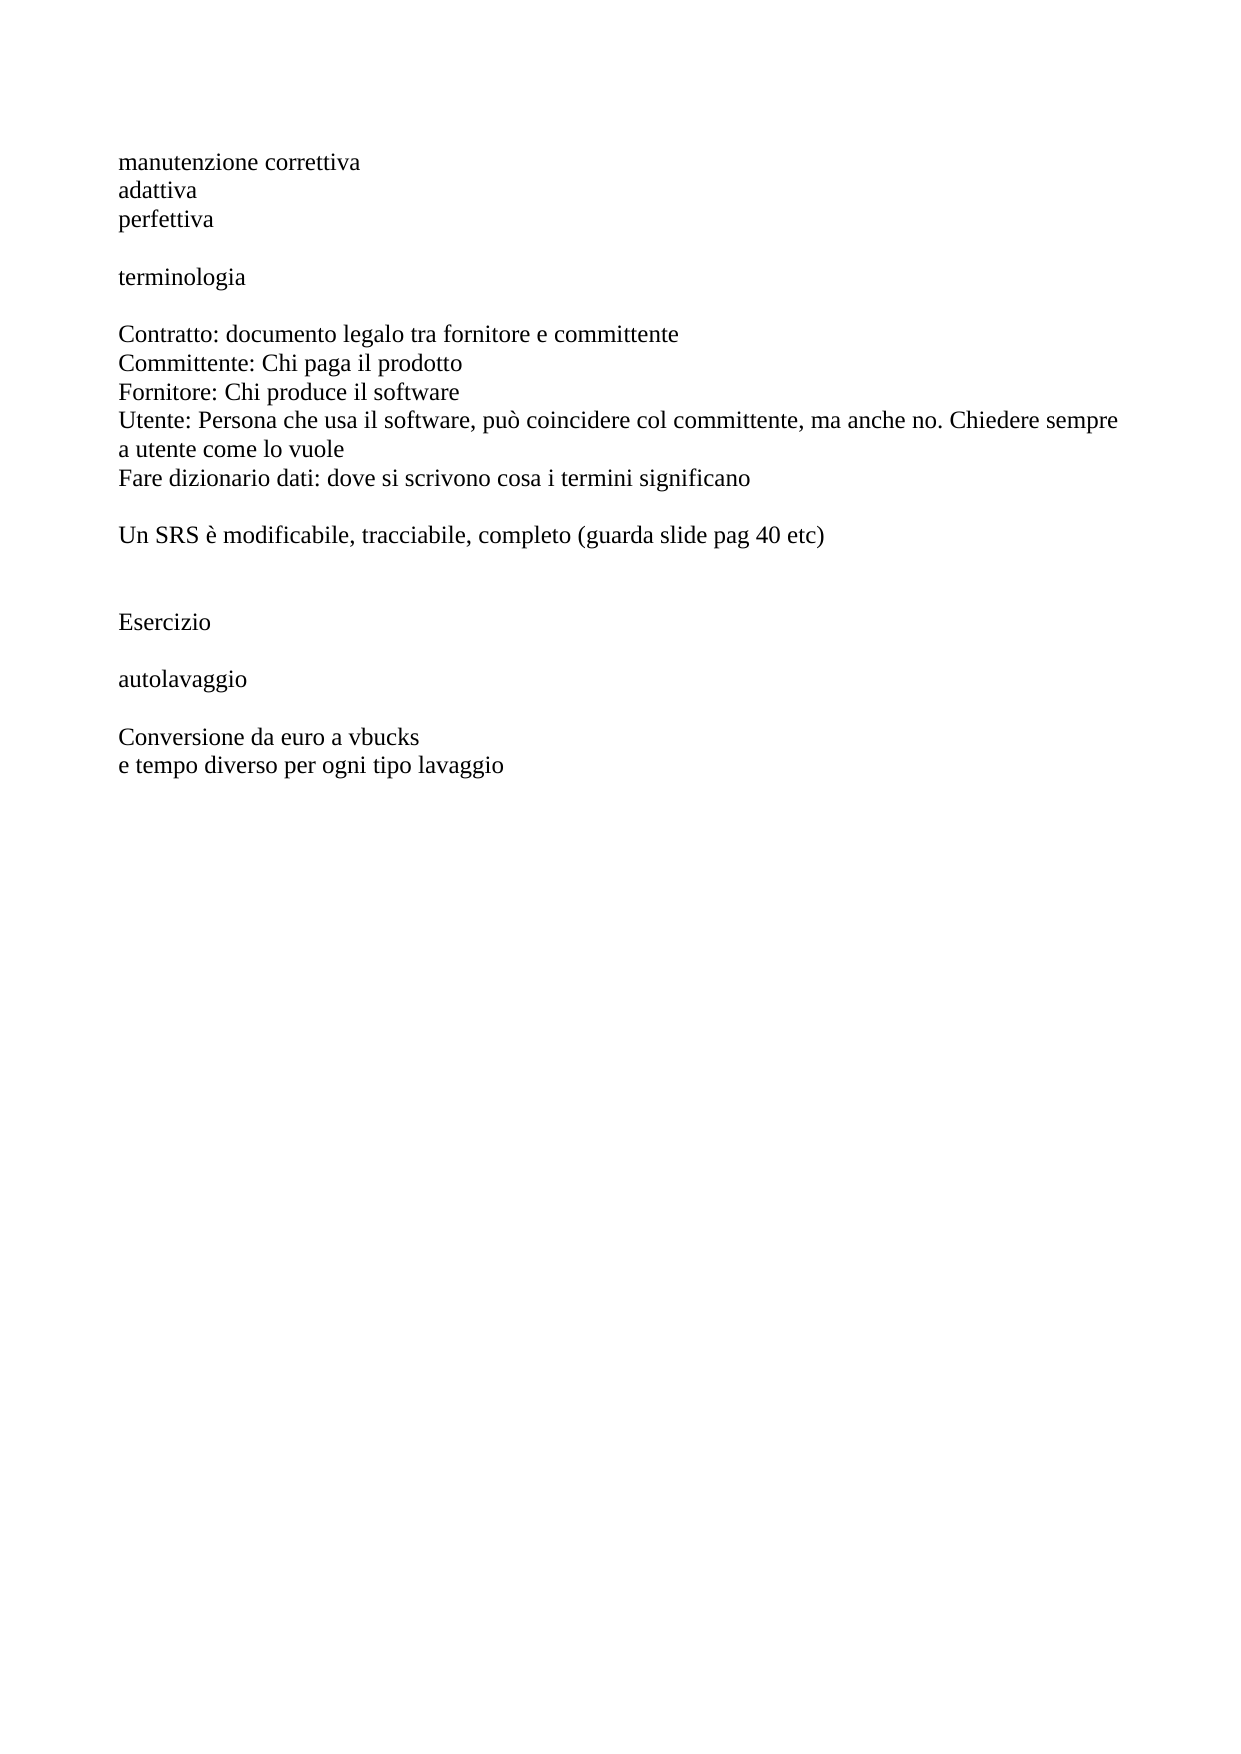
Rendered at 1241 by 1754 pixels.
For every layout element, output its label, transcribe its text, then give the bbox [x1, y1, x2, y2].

text e tempo diverso per ogni tipo lavaggio [118, 751, 1122, 779]
text Contratto: documento legalo tra fornitore e committente [118, 319, 1122, 348]
text autolavaggio [118, 664, 1122, 693]
text manutenzione correttiva [118, 147, 1122, 176]
text perfettiva [118, 204, 1122, 233]
text Utente: Persona che usa il software, può coincidere col committente, ma anche no. Chiedere sempre a utente come lo vuole [118, 406, 1122, 463]
text terminologia [118, 262, 1122, 291]
text Un SRS è modificabile, tracciabile, completo (guarda slide pag 40 etc) [118, 521, 1122, 549]
text Committente: Chi paga il prodotto [118, 348, 1122, 377]
text Fornitore: Chi produce il software [118, 377, 1122, 406]
text Fare dizionario dati: dove si scrivono cosa i termini significano [118, 463, 1122, 492]
text Esercizio [118, 607, 1122, 636]
text adattiva [118, 176, 1122, 204]
text Conversione da euro a vbucks [118, 722, 1122, 751]
